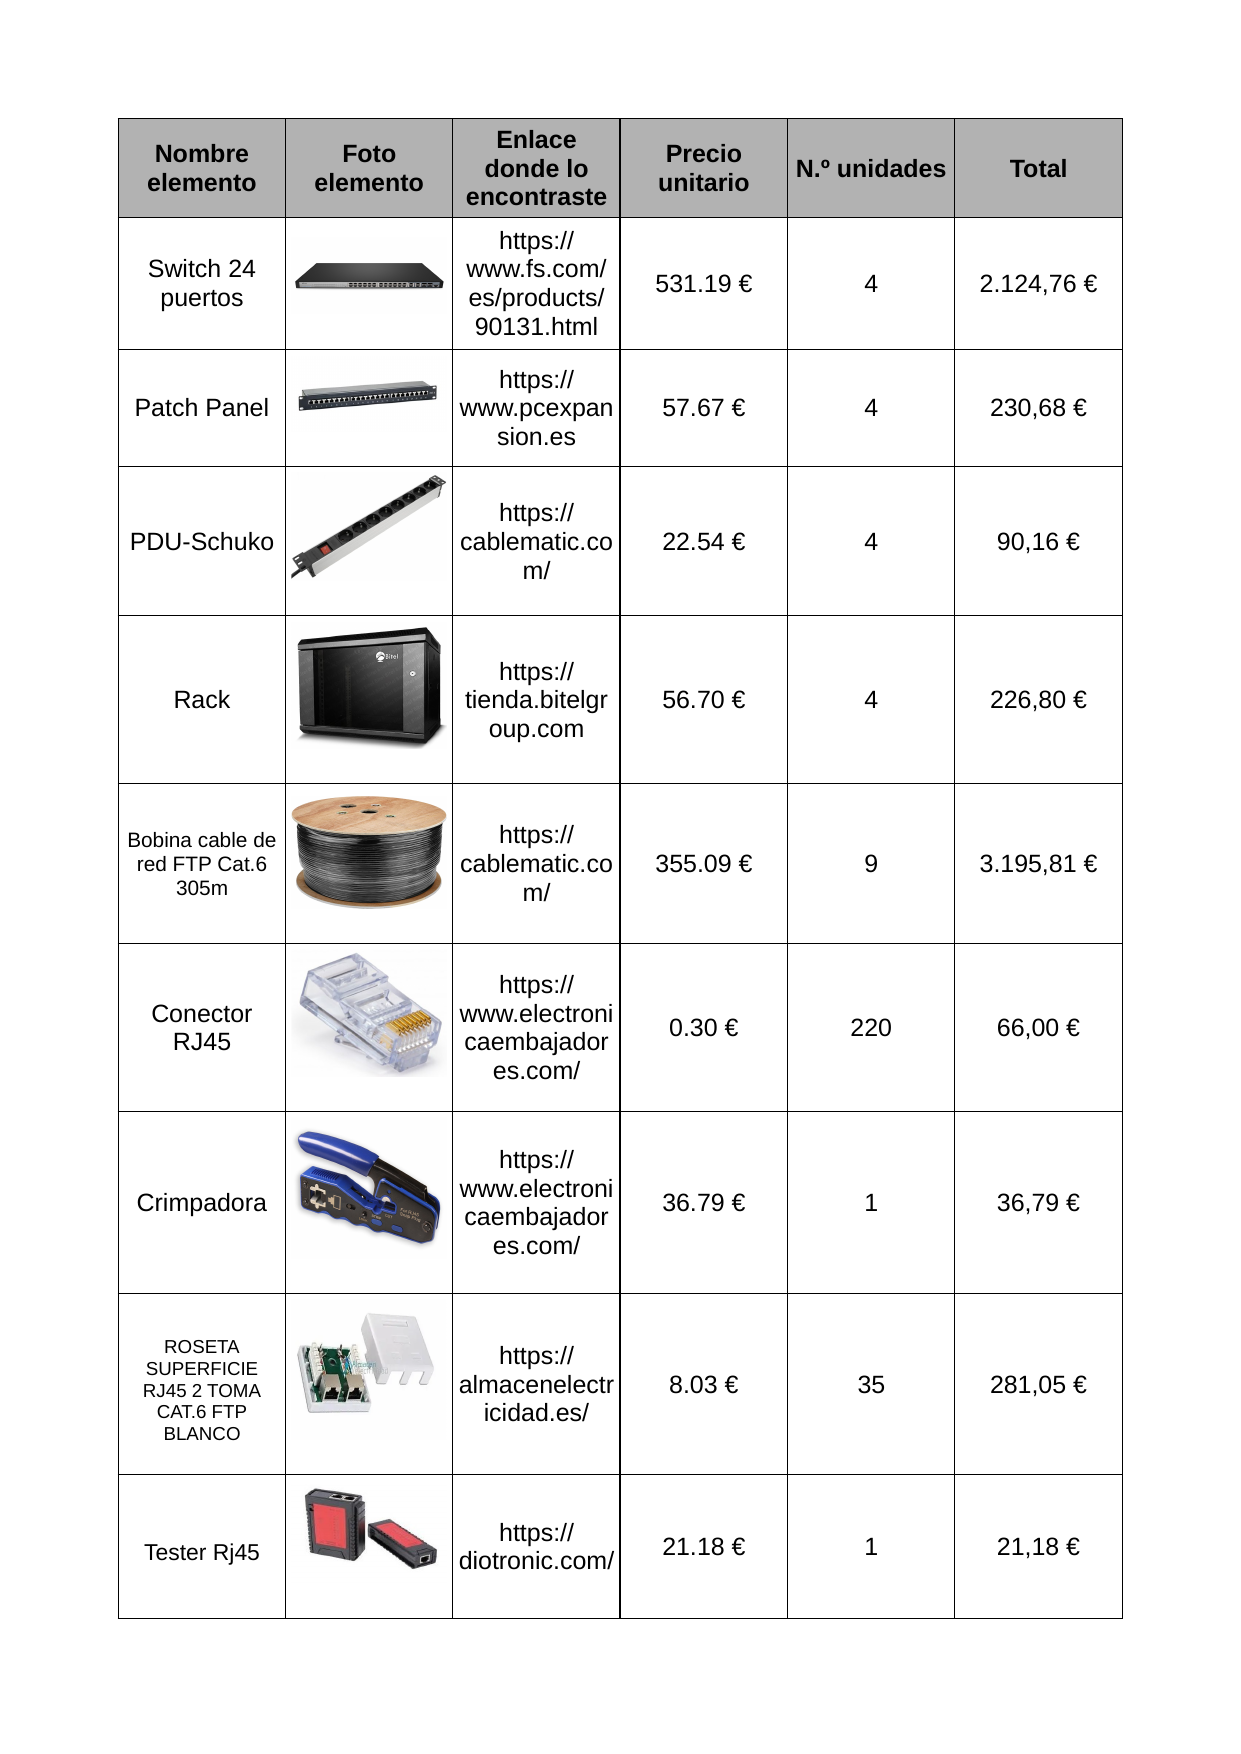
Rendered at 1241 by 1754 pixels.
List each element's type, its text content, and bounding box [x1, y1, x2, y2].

picture [291, 237, 447, 314]
table_cell PDU-Schuko [119, 467, 285, 615]
table_cell 36,79 € [955, 1112, 1122, 1293]
table_cell 22,54 € [621, 467, 787, 615]
table_header N.º unidades [788, 119, 954, 217]
picture [291, 472, 447, 581]
table_cell 3.195,81 € [955, 784, 1122, 943]
table_header Precio unitario [621, 119, 787, 217]
picture [291, 1481, 447, 1583]
table_cell 4 [788, 616, 954, 783]
table_cell 281,05 € [955, 1294, 1122, 1474]
picture [291, 1117, 447, 1259]
table_cell [286, 1294, 452, 1474]
table_cell 36,79 € [621, 1112, 787, 1293]
picture [291, 796, 447, 909]
table_header Enlace donde lo encontraste [453, 119, 619, 217]
table_cell https://almacenelectricidad.es/ [453, 1294, 619, 1474]
table_cell [286, 467, 452, 615]
table_cell [286, 616, 452, 783]
table_cell https://tienda.bitelgroup.com [453, 616, 619, 783]
table_cell 1 [788, 1475, 954, 1617]
table_cell [286, 1475, 452, 1617]
picture [291, 622, 447, 749]
table_cell [286, 944, 452, 1111]
table_cell https://cablematic.com/ [453, 784, 619, 943]
table_cell 220 [788, 944, 954, 1111]
table_cell Crimpadora [119, 1112, 285, 1293]
table_cell 66,00 € [955, 944, 1122, 1111]
table_cell https://www.electronicaembajadores.com/ [453, 944, 619, 1111]
picture [291, 356, 447, 432]
table_cell 1 [788, 1112, 954, 1293]
picture [291, 1299, 447, 1440]
table_cell ROSETA SUPERFICIE RJ45 2 TOMA CAT.6 FTP BLANCO [119, 1294, 285, 1474]
table_cell 8,03 € [621, 1294, 787, 1474]
table_cell https://www.electronicaembajadores.com/ [453, 1112, 619, 1293]
table_cell 2.124,76 € [955, 218, 1122, 348]
table_cell https://www.fs.com/es/products/90131.html [453, 218, 619, 348]
table_header Foto elemento [286, 119, 452, 217]
table_cell https://www.pcexpansion.es [453, 350, 619, 466]
table_cell 21,18 € [621, 1475, 787, 1617]
table_cell 35 [788, 1294, 954, 1474]
table_cell 0,30 € [621, 944, 787, 1111]
table_cell [286, 218, 452, 348]
table_cell 4 [788, 350, 954, 466]
table_cell 9 [788, 784, 954, 943]
table_cell Bobina cable de red FTP Cat.6 305m [119, 784, 285, 943]
table_cell [286, 784, 452, 943]
table_cell Patch Panel [119, 350, 285, 466]
table_cell Switch 24 puertos [119, 218, 285, 348]
table_cell 4 [788, 467, 954, 615]
table_cell 56,70 € [621, 616, 787, 783]
table_cell Rack [119, 616, 285, 783]
table_cell https://cablematic.com/ [453, 467, 619, 615]
table_cell 230,68 € [955, 350, 1122, 466]
table_cell 90,16 € [955, 467, 1122, 615]
table_cell 4 [788, 218, 954, 348]
table_cell Tester Rj45 [119, 1475, 285, 1617]
table_cell 355,09 € [621, 784, 787, 943]
table_cell 21,18 € [955, 1475, 1122, 1617]
table_cell 531,19 € [621, 218, 787, 348]
table_cell 226,80 € [955, 616, 1122, 783]
table_cell Conector RJ45 [119, 944, 285, 1111]
table_header Nombre elemento [119, 119, 285, 217]
table_cell [286, 1112, 452, 1293]
table_cell 57,67 € [621, 350, 787, 466]
table_cell https://diotronic.com/ [453, 1475, 619, 1617]
picture [291, 949, 447, 1077]
table_header Total [955, 119, 1122, 217]
table_cell [286, 350, 452, 466]
